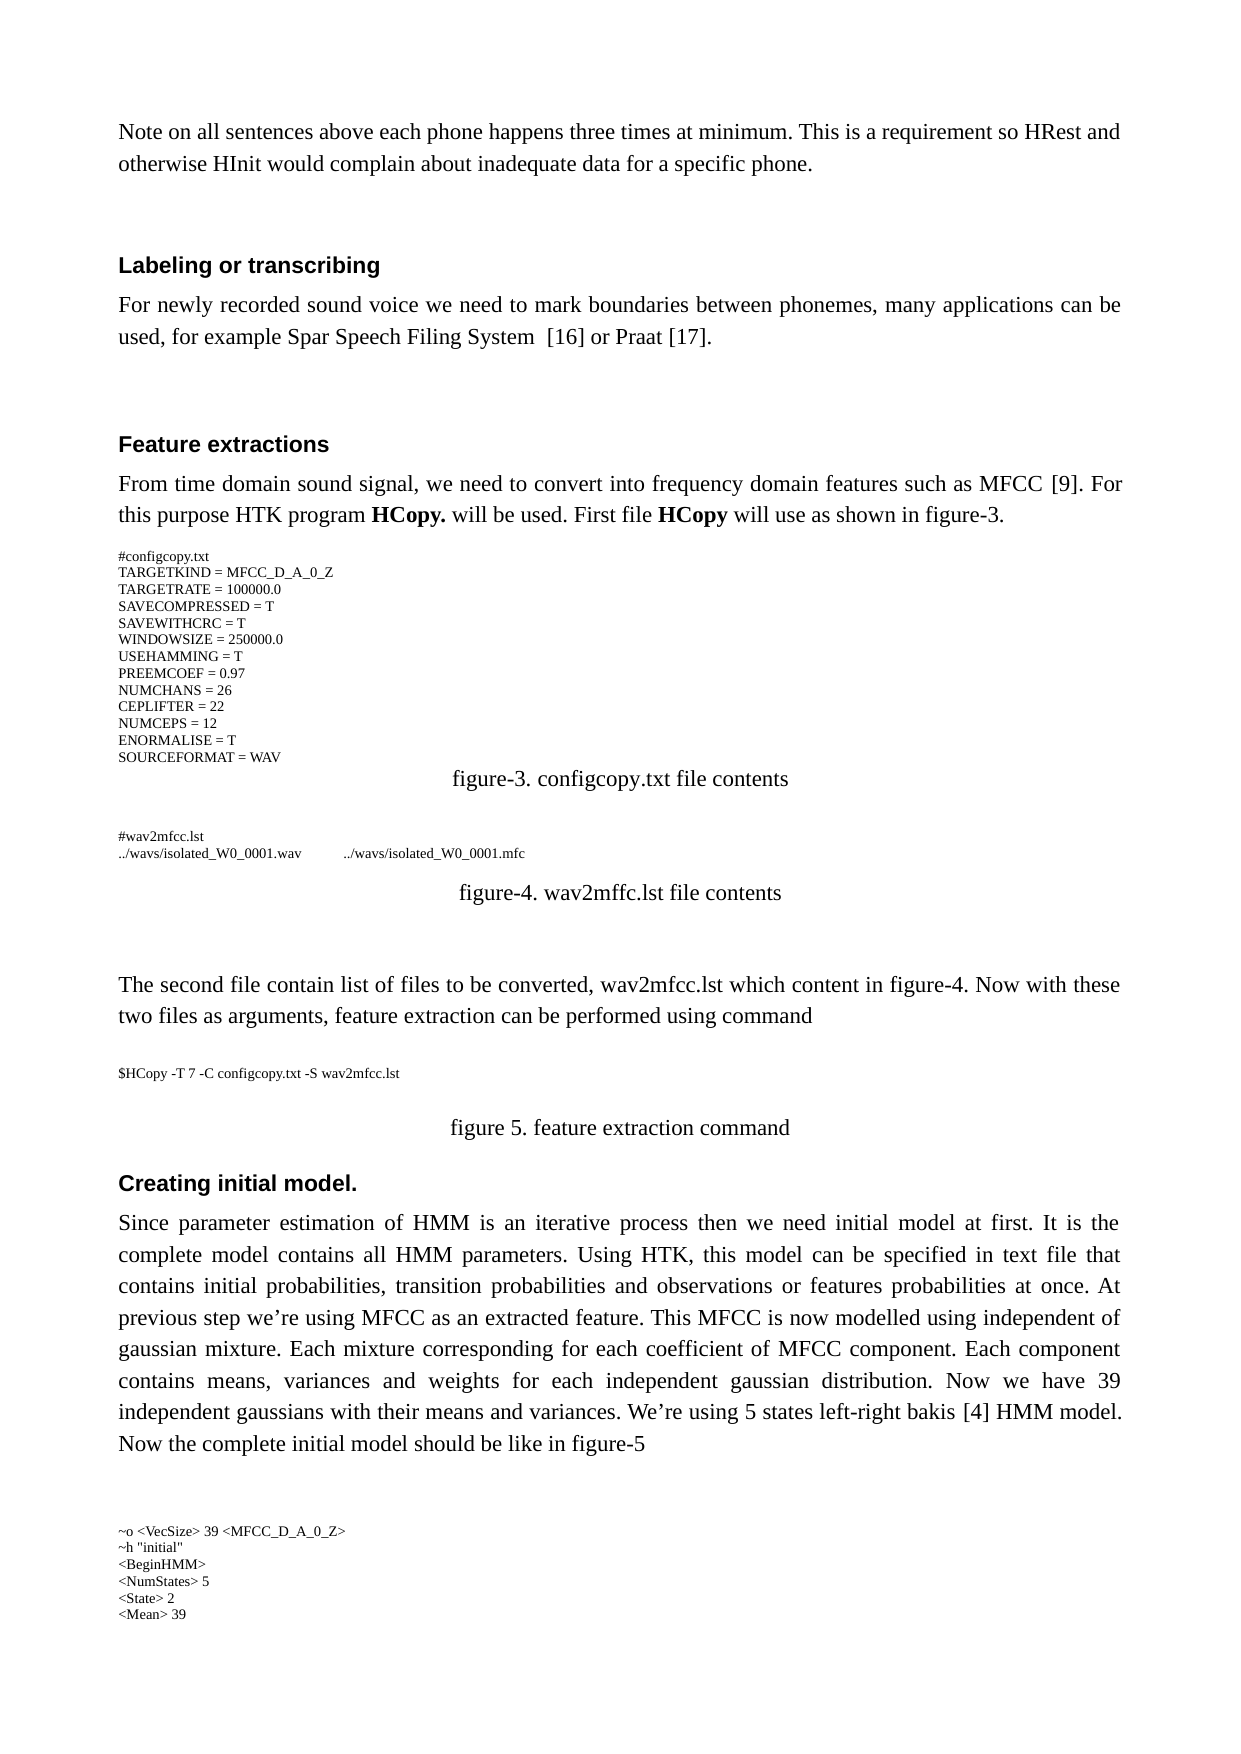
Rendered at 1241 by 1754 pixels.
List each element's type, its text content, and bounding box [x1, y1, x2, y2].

text From time domain sound signal, we need to convert into frequency domain features such as MFCC [9]⁠. For this purpose HTK program HCopy. will be used. First file HCopy will use as shown in figure-3. [118, 469, 1122, 527]
text #configcopy.txt [118, 547, 1122, 564]
text ../wavs/isolated_W0_0001.wav ../wavs/isolated_W0_0001.mfc [118, 845, 1122, 862]
text For newly recorded sound voice we need to mark boundaries between phonemes, many applications can be used, for example Spar Speech Filing System [16]⁠ or Praat [17]⁠. [118, 291, 1122, 349]
subtitle Creating initial model. [118, 1170, 1122, 1197]
text ~o <VecSize> 39 <MFCC_D_A_0_Z> [118, 1522, 1122, 1539]
text TARGETRATE = 100000.0 [118, 581, 1122, 598]
text NUMCEPS = 12 [118, 715, 1122, 732]
text <BeginHMM> [118, 1556, 1122, 1573]
text figure-3. configcopy.txt file contents [118, 765, 1122, 792]
text WINDOWSIZE = 250000.0 [118, 631, 1122, 648]
text ~h "initial" [118, 1539, 1122, 1556]
text PREEMCOEF = 0.97 [118, 665, 1122, 681]
text SOURCEFORMAT = WAV [118, 748, 1122, 765]
text The second file contain list of files to be converted, wav2mfcc.lst which content in figure-4. Now with these two files as arguments, feature extraction can be performed using command [118, 971, 1122, 1029]
text USEHAMMING = T [118, 648, 1122, 665]
text <Mean> 39 [118, 1606, 1122, 1623]
subtitle Feature extractions [118, 431, 1122, 457]
text SAVEWITHCRC = T [118, 614, 1122, 631]
text figure-4. wav2mffc.lst file contents [118, 878, 1122, 905]
text TARGETKIND = MFCC_D_A_0_Z [118, 564, 1122, 581]
text CEPLIFTER = 22 [118, 698, 1122, 715]
text <NumStates> 5 [118, 1573, 1122, 1589]
text Note on all sentences above each phone happens three times at minimum. This is a requirement so HRest and otherwise HInit would complain about inadequate data for a specific phone. [118, 118, 1122, 176]
text SAVECOMPRESSED = T [118, 598, 1122, 614]
text figure 5. feature extraction command [118, 1082, 1122, 1140]
text <State> 2 [118, 1589, 1122, 1606]
text $HCopy -T 7 -C configcopy.txt -S wav2mfcc.lst [118, 1065, 1122, 1082]
text NUMCHANS = 26 [118, 681, 1122, 698]
text #wav2mfcc.lst [118, 828, 1122, 845]
text Since parameter estimation of HMM is an iterative process then we need initial model at first. It is the complete model contains all HMM parameters. Using HTK, this model can be specified in text file that contains initial probabilities, transition probabilities and observations or features probabilities at once. At previous step we’re using MFCC as an extracted feature. This MFCC is now modelled using independent of gaussian mixture. Each mixture corresponding for each coefficient of MFCC component. Each component contains means, variances and weights for each independent gaussian distribution. Now we have 39 independent gaussians with their means and variances. We’re using 5 states left-right bakis [4]⁠ HMM model. Now the complete initial model should be like in figure-5 [118, 1209, 1122, 1456]
subtitle Labeling or transcribing [118, 252, 1122, 279]
text ENORMALISE = T [118, 732, 1122, 748]
